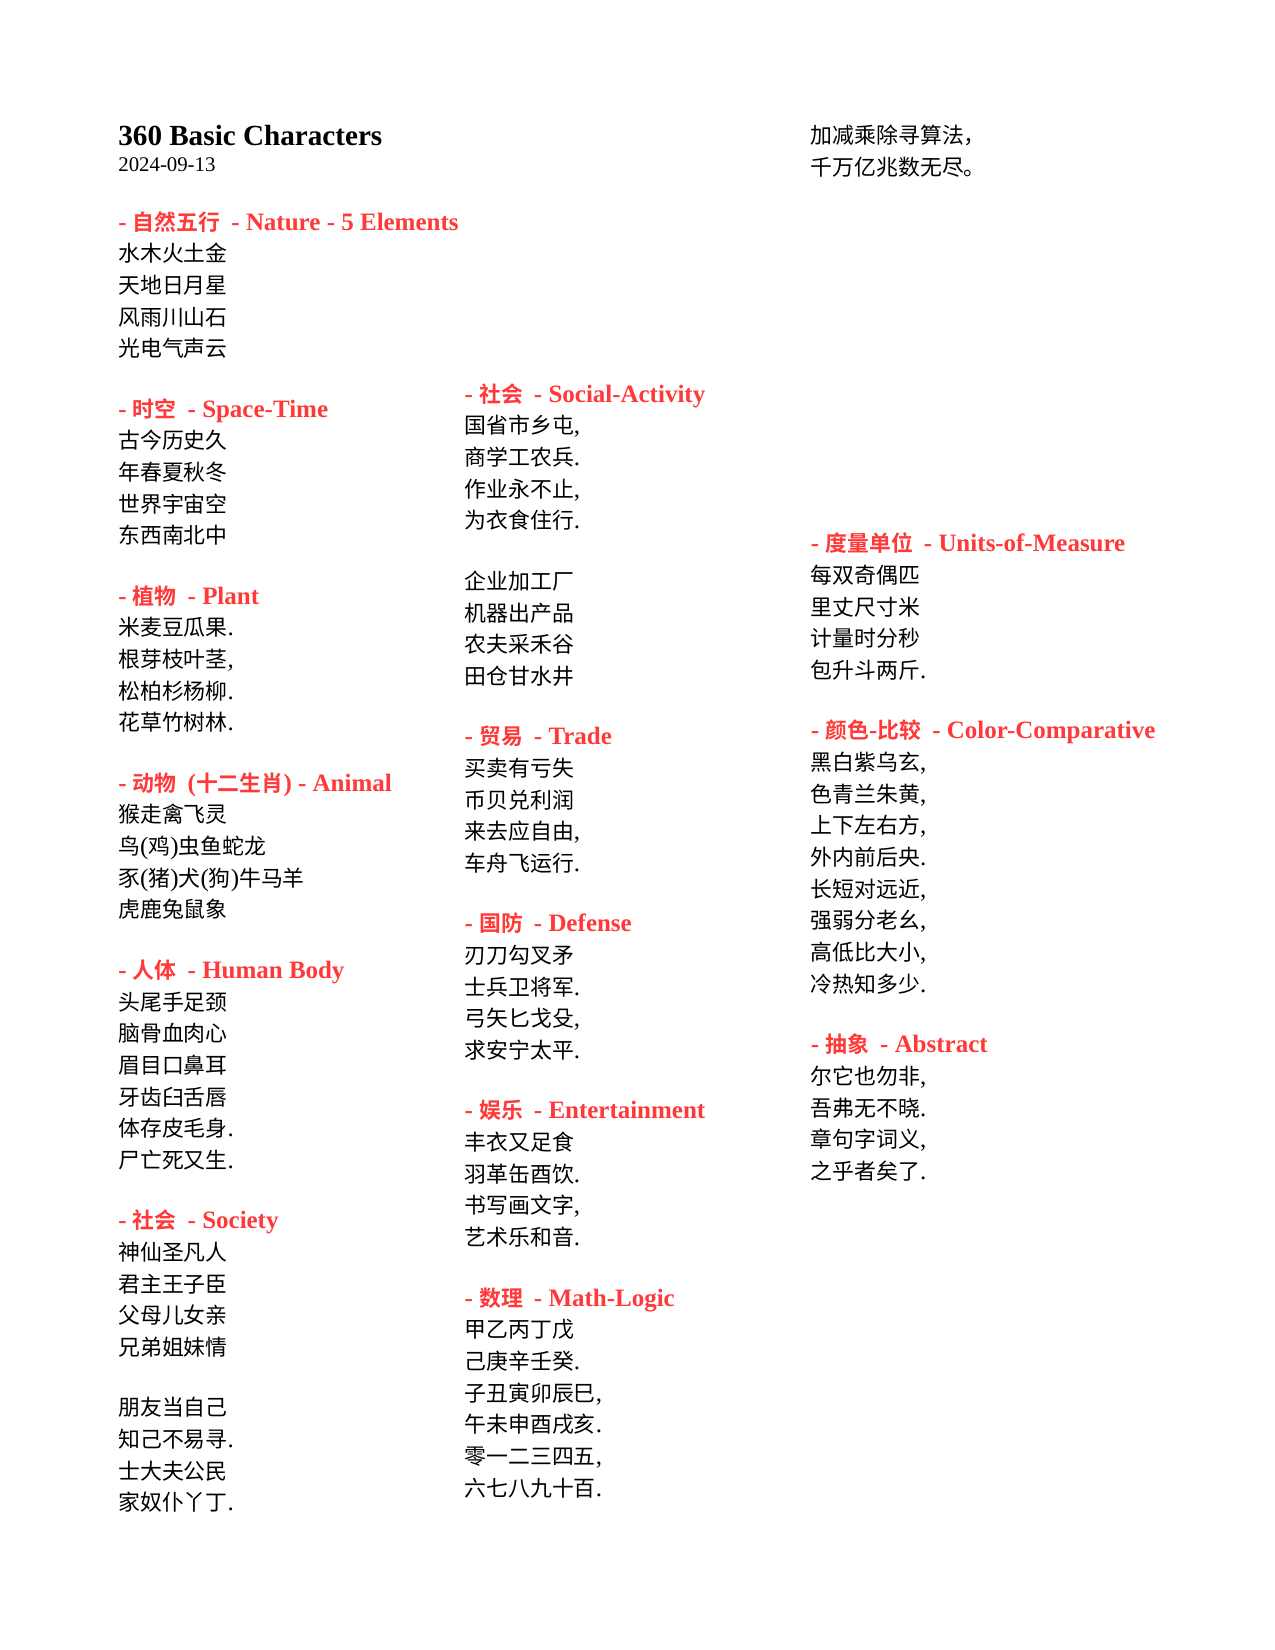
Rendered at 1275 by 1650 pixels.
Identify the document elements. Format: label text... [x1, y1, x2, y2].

text 米麦豆瓜果. [118, 610, 464, 642]
text - 娱乐 - Entertainment [464, 1093, 811, 1125]
text - 度量单位 - Units-of-Measure [811, 526, 1157, 558]
text 零一二三四五, [464, 1439, 811, 1471]
text 加减乘除寻算法， [811, 118, 1157, 150]
text 猴走禽飞灵 [118, 797, 464, 829]
text 计量时分秒 [811, 621, 1157, 653]
text 吾弗无不晓. [811, 1091, 1157, 1122]
text 尔它也勿非, [811, 1059, 1157, 1091]
text - 社会 - Social-Activity [464, 377, 811, 408]
text 作业永不止, [464, 472, 811, 503]
text 农夫采禾谷 [464, 627, 811, 659]
text 包升斗两斤. [811, 653, 1157, 685]
text 头尾手足颈 [118, 984, 464, 1016]
text 体存皮毛身. [118, 1111, 464, 1143]
text 豕(猪)犬(狗)牛马羊 [118, 861, 464, 892]
text 士兵卫将军. [464, 970, 811, 1001]
text 光电气声云 [118, 331, 464, 363]
text 黑白紫乌玄, [811, 745, 1157, 777]
text 外内前后央. [811, 840, 1157, 872]
text 里丈尺寸米 [811, 590, 1157, 621]
text 币贝兑利润 [464, 783, 811, 814]
text 鸟(鸡)虫鱼蛇龙 [118, 829, 464, 861]
text 世界宇宙空 [118, 487, 464, 518]
text 古今历史久 [118, 423, 464, 455]
text 子丑寅卯辰巳, [464, 1376, 811, 1407]
text 商学工农兵. [464, 440, 811, 472]
text 上下左右方, [811, 808, 1157, 840]
text 车舟飞运行. [464, 846, 811, 878]
text 买卖有亏失 [464, 751, 811, 783]
text - 自然五行 - Nature - 5 Elements [118, 204, 464, 236]
text - 国防 - Defense [464, 906, 811, 938]
text 机器出产品 [464, 596, 811, 627]
text 弓矢匕戈殳, [464, 1001, 811, 1033]
text 长短对远近, [811, 872, 1157, 903]
text 午未申酉戌亥. [464, 1407, 811, 1439]
text 高低比大小, [811, 935, 1157, 967]
text - 时空 - Space-Time [118, 392, 464, 423]
text 松柏杉杨柳. [118, 674, 464, 705]
text 父母儿女亲 [118, 1298, 464, 1330]
text 冷热知多少. [811, 967, 1157, 998]
text 己庚辛壬癸. [464, 1344, 811, 1376]
text 章句字词义, [811, 1122, 1157, 1154]
text 来去应自由, [464, 814, 811, 846]
text 兄弟姐妹情 [118, 1330, 464, 1362]
text - 植物 - Plant [118, 579, 464, 610]
text 六七八九十百. [464, 1471, 811, 1502]
text 田仓甘水井 [464, 659, 811, 691]
text 2024-09-13 [118, 152, 464, 176]
text 艺术乐和音. [464, 1220, 811, 1252]
text - 颜色-比较 - Color-Comparative [811, 713, 1157, 745]
text - 抽象 - Abstract [811, 1027, 1157, 1059]
text 年春夏秋冬 [118, 455, 464, 487]
text 牙齿臼舌唇 [118, 1079, 464, 1111]
text 甲乙丙丁戊 [464, 1312, 811, 1344]
text 士大夫公民 [118, 1454, 464, 1485]
text 刃刀勾叉矛 [464, 938, 811, 970]
text 天地日月星 [118, 268, 464, 299]
text 360 Basic Characters [118, 118, 464, 152]
text - 人体 - Human Body [118, 953, 464, 984]
text 企业加工厂 [464, 564, 811, 596]
text - 数理 - Math-Logic [464, 1281, 811, 1312]
text 知己不易寻. [118, 1422, 464, 1454]
text 色青兰朱黄, [811, 777, 1157, 808]
text 家奴仆丫丁. [118, 1485, 464, 1517]
text 千万亿兆数无尽。 [811, 150, 1157, 181]
text 每双奇偶匹 [811, 558, 1157, 590]
text 求安宁太平. [464, 1033, 811, 1065]
text 东西南北中 [118, 518, 464, 550]
text 花草竹树林. [118, 705, 464, 737]
text 之乎者矣了. [811, 1154, 1157, 1186]
text 强弱分老幺, [811, 903, 1157, 935]
text 尸亡死又生. [118, 1143, 464, 1174]
text 根芽枝叶茎, [118, 642, 464, 674]
text 丰衣又足食 [464, 1125, 811, 1157]
text 朋友当自己 [118, 1390, 464, 1422]
text 水木火土金 [118, 236, 464, 268]
text 神仙圣凡人 [118, 1235, 464, 1267]
text 书写画文字, [464, 1188, 811, 1220]
text 君主王子臣 [118, 1267, 464, 1298]
text 脑骨血肉心 [118, 1016, 464, 1048]
text - 贸易 - Trade [464, 719, 811, 751]
text 国省市乡屯, [464, 408, 811, 440]
text 眉目口鼻耳 [118, 1048, 464, 1079]
text 虎鹿兔鼠象 [118, 892, 464, 924]
text 羽革缶酉饮. [464, 1157, 811, 1188]
text - 社会 - Society [118, 1203, 464, 1235]
text 风雨川山石 [118, 299, 464, 331]
text - 动物 (十二生肖) - Animal [118, 766, 464, 797]
text 为衣食住行. [464, 503, 811, 535]
